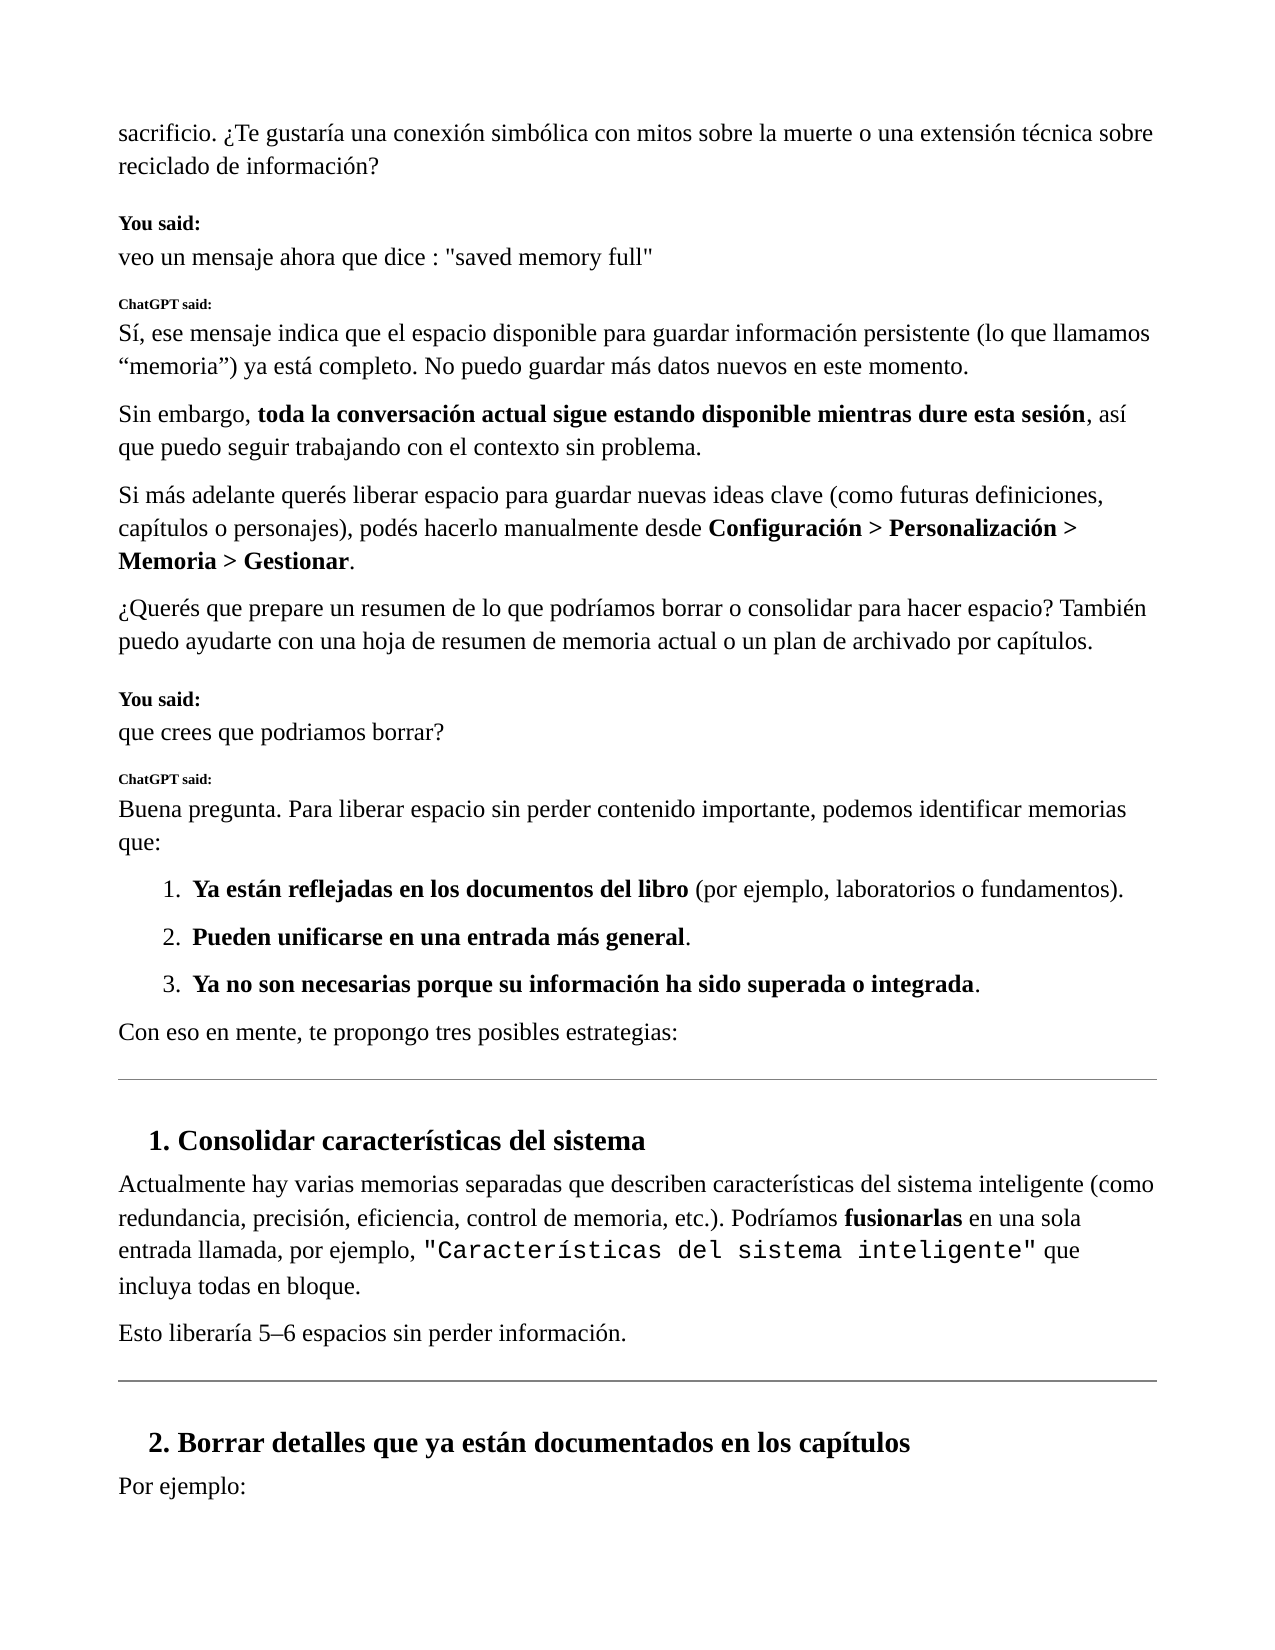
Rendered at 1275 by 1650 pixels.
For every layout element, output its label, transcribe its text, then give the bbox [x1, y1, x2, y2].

subtitle 🔸 1. Consolidar características del sistema [118, 1123, 1157, 1157]
text Sin embargo, toda la conversación actual sigue estando disponible mientras dure esta sesión, así que puedo seguir trabajando con el contexto sin problema. [118, 399, 1157, 461]
list Ya están reflejadas en los documentos del libro (por ejemplo, laboratorios o fundamentos). [162, 874, 1157, 903]
subtitle You said: [118, 686, 1157, 711]
text veo un mensaje ahora que dice : "saved memory full" [118, 242, 1157, 270]
text que crees que podriamos borrar? [118, 717, 1157, 746]
text sacrificio. ¿Te gustaría una conexión simbólica con mitos sobre la muerte o una extensión técnica sobre reciclado de información? [118, 118, 1157, 180]
subtitle ChatGPT said: [118, 295, 1157, 312]
text Buena pregunta. Para liberar espacio sin perder contenido importante, podemos identificar memorias que: [118, 794, 1157, 855]
list Ya no son necesarias porque su información ha sido superada o integrada. [162, 969, 1157, 998]
text ¿Querés que prepare un resumen de lo que podríamos borrar o consolidar para hacer espacio? También puedo ayudarte con una hoja de resumen de memoria actual o un plan de archivado por capítulos. [118, 593, 1157, 655]
subtitle 🔸 2. Borrar detalles que ya están documentados en los capítulos [118, 1425, 1157, 1458]
subtitle ChatGPT said: [118, 771, 1157, 787]
text Actualmente hay varias memorias separadas que describen características del sistema inteligente (como redundancia, precisión, eficiencia, control de memoria, etc.). Podríamos fusionarlas en una sola entrada llamada, por ejemplo, "Características del sistema inteligente" que incluya todas en bloque. [118, 1169, 1157, 1299]
list Pueden unificarse en una entrada más general. [162, 922, 1157, 951]
text Esto liberaría 5–6 espacios sin perder información. [118, 1318, 1157, 1347]
subtitle You said: [118, 211, 1157, 235]
text Si más adelante querés liberar espacio para guardar nuevas ideas clave (como futuras definiciones, capítulos o personajes), podés hacerlo manualmente desde Configuración > Personalización > Memoria > Gestionar. [118, 480, 1157, 574]
text Sí, ese mensaje indica que el espacio disponible para guardar información persistente (lo que llamamos “memoria”) ya está completo. No puedo guardar más datos nuevos en este momento. [118, 318, 1157, 380]
text Con eso en mente, te propongo tres posibles estrategias: [118, 1017, 1157, 1046]
text Por ejemplo: [118, 1471, 1157, 1499]
